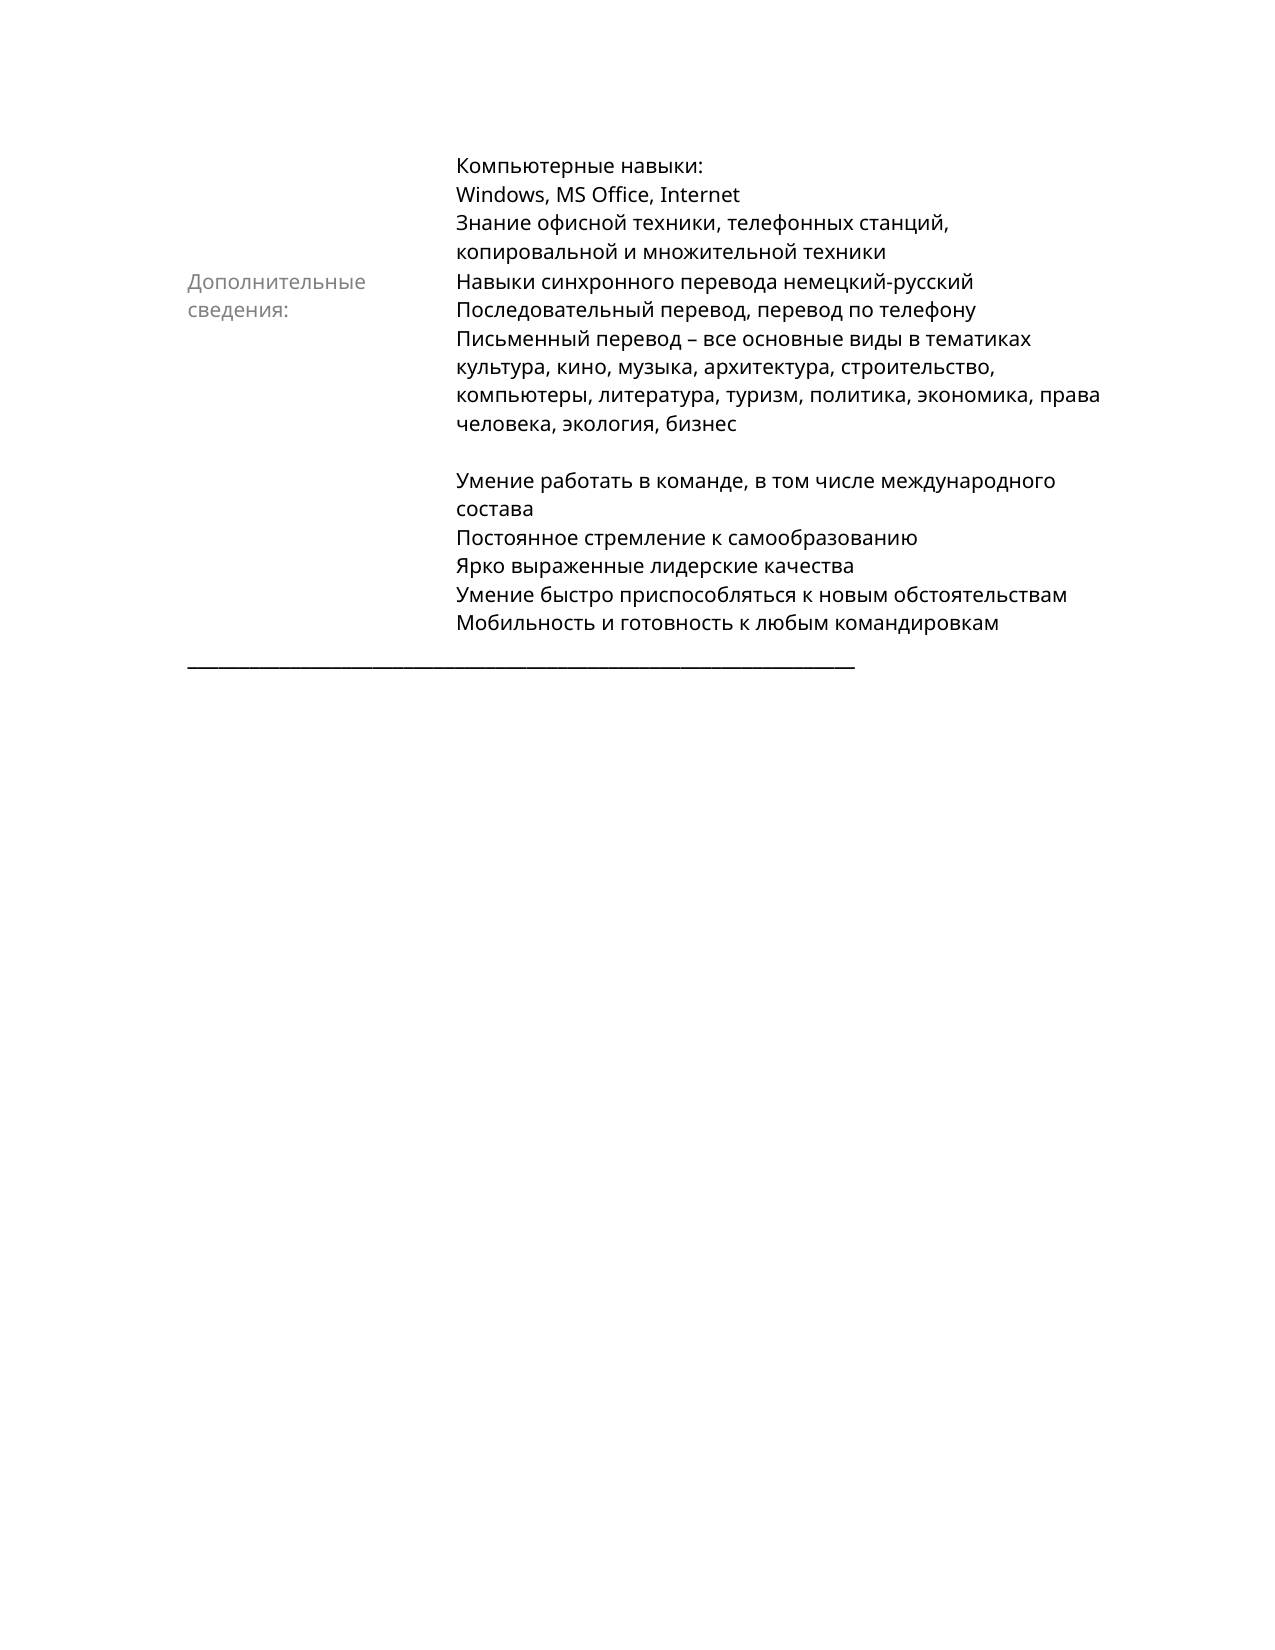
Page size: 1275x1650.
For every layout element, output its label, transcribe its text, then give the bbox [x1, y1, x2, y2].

table_cell [445, 734, 1113, 762]
table_cell [445, 703, 1113, 732]
table_header [177, 673, 1113, 702]
table_cell [177, 152, 444, 265]
table_cell Компьютерные навыки: Windows, MS Office, Internet Знание офисной техники, телефонных станций, копировальной и множительной техники [445, 152, 1113, 265]
text _________________________________________________________________ [187, 638, 1087, 672]
table_cell [445, 764, 1113, 793]
table_cell Навыки синхронного перевода немецкий-русский Последовательный перевод, перевод по телефону Письменный перевод – все основные виды в тематиках культура, кино, музыка, архитектура, строительство, компьютеры, литература, туризм, политика, экономика, права человека, экология, бизнес Умение работать в команде, в том числе международного состава Постоянное стремление к самообразованию Ярко выраженные лидерские качества Умение быстро приспособляться к новым обстоятельствам Мобильность и готовность к любым командировкам [445, 267, 1113, 637]
table_cell [177, 734, 444, 762]
table_cell [177, 764, 444, 793]
table_cell Дополнительные сведения: [177, 267, 444, 637]
table_cell [177, 703, 444, 732]
